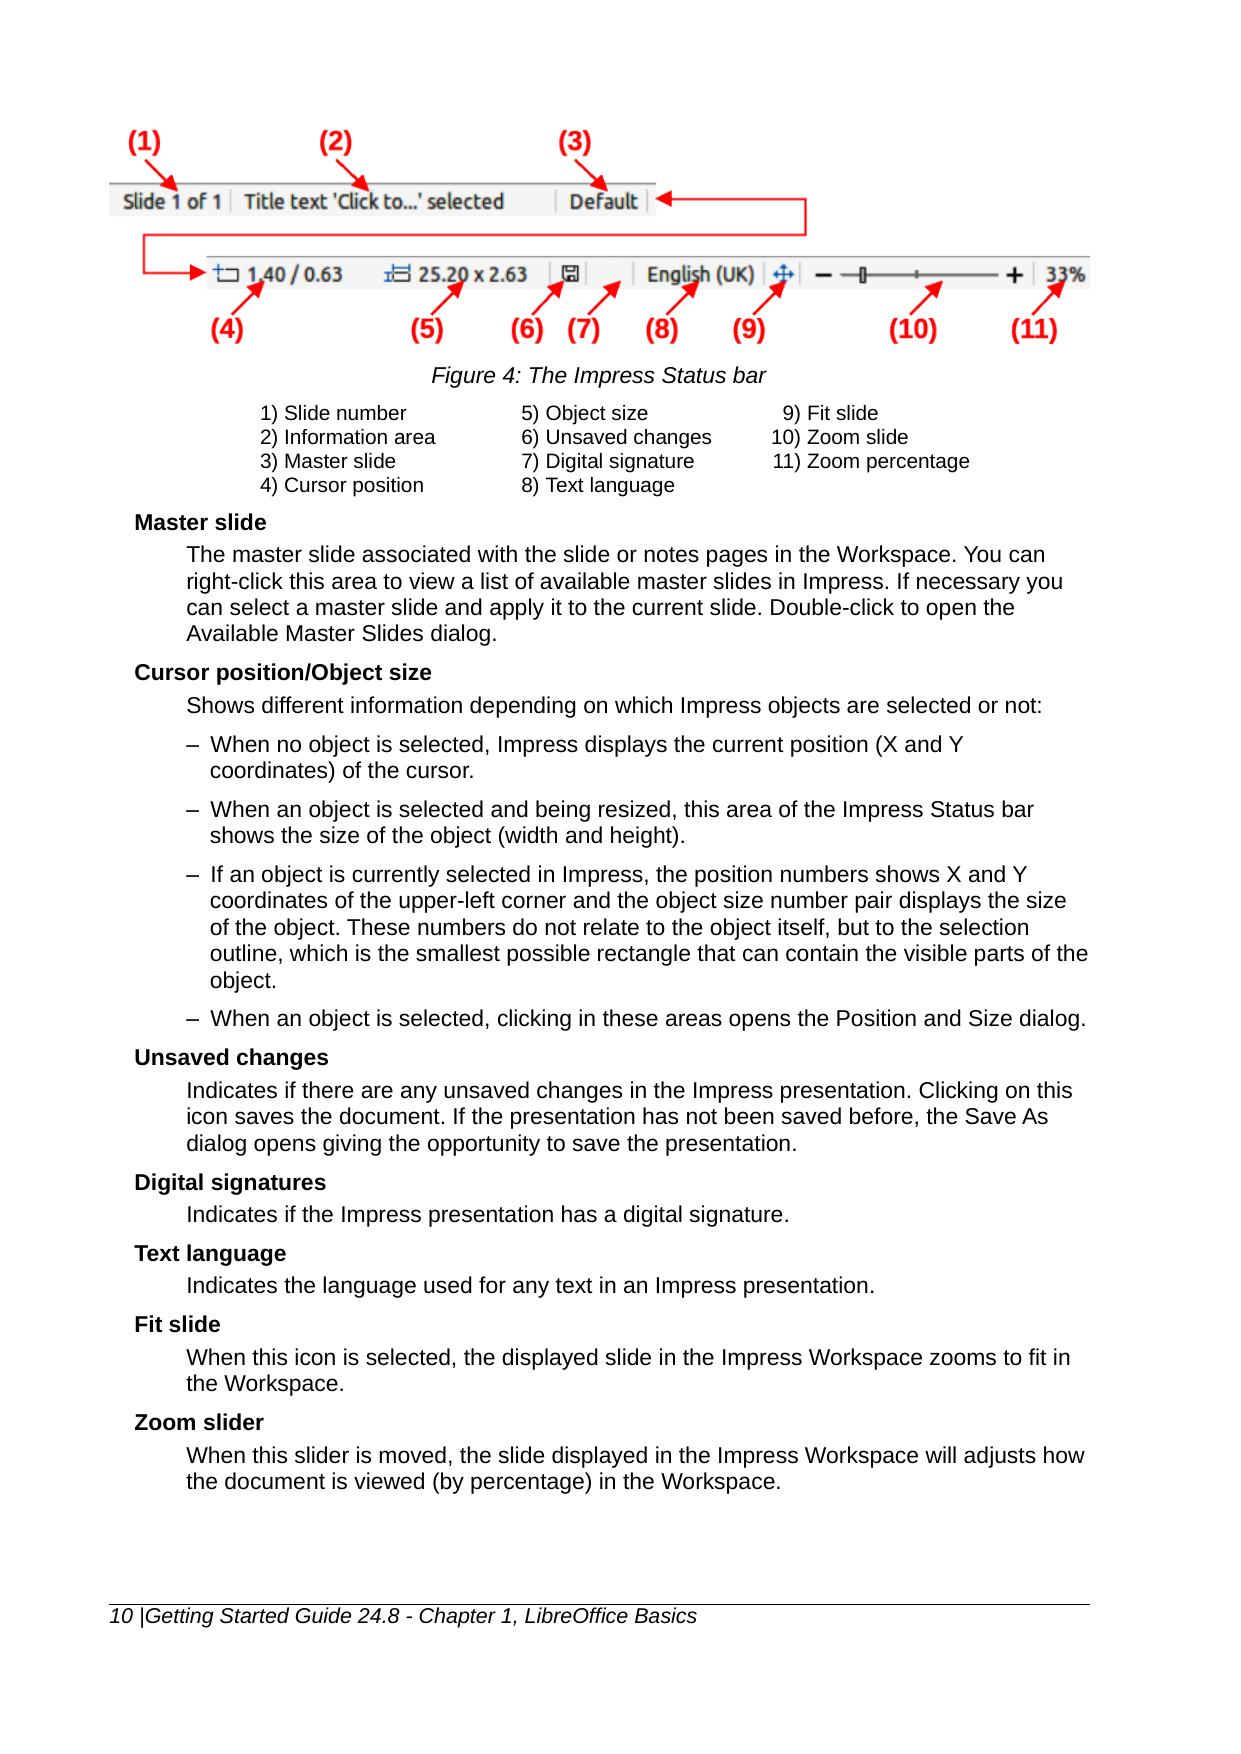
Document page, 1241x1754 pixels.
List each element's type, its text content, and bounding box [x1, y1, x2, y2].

text Cursor position/Object size [134, 659, 1090, 686]
text Zoom slider [134, 1409, 1090, 1436]
text When this slider is moved, the slide displayed in the Impress Workspace will adjusts how the document is viewed (by percentage) in the Workspace. [186, 1442, 1090, 1494]
text Text language [134, 1240, 1090, 1266]
text Fit slide [134, 1311, 1090, 1338]
table_header Fit slide Zoom slide Zoom percentage [730, 401, 992, 497]
text Master slide [134, 509, 1090, 535]
picture [109, 121, 1090, 350]
text Unsaved changes [134, 1044, 1090, 1071]
list When an object is selected and being resized, this area of the Impress Status bar shows the size of the object (width and height). [186, 796, 1090, 849]
text The master slide associated with the slide or notes pages in the Workspace. You can right-click this area to view a list of available master slides in Impress. If necessary you can select a master slide and apply it to the current slide. Double-click to open the Available Master Slides dialog. [186, 541, 1090, 647]
text Indicates the language used for any text in an Impress presentation. [186, 1272, 1090, 1299]
text When this icon is selected, the displayed slide in the Impress Workspace zooms to fit in the Workspace. [186, 1344, 1090, 1397]
table_header Slide number Information area Master slide Cursor position [207, 401, 468, 497]
text Digital signatures [134, 1168, 1090, 1195]
text Figure 4: The Impress Status bar [109, 362, 1090, 389]
list When an object is selected, clicking in these areas opens the Position and Size dialog. [186, 1005, 1090, 1032]
list If an object is currently selected in Impress, the position numbers shows X and Y coordinates of the upper‑left corner and the object size number pair displays the size of the object. These numbers do not relate to the object itself, but to the selection outline, which is the smallest possible rectangle that can contain the visible parts of the object. [186, 861, 1090, 993]
text Shows different information depending on which Impress objects are selected or not: [186, 692, 1090, 718]
list When no object is selected, Impress displays the current position (X and Y coordinates) of the cursor. [186, 731, 1090, 783]
text Indicates if there are any unsaved changes in the Impress presentation. Clicking on this icon saves the document. If the presentation has not been saved before, the Save As dialog opens giving the opportunity to save the presentation. [186, 1077, 1090, 1156]
table_header Object size Unsaved changes Digital signature Text language [469, 401, 730, 497]
text Indicates if the Impress presentation has a digital signature. [186, 1201, 1090, 1227]
